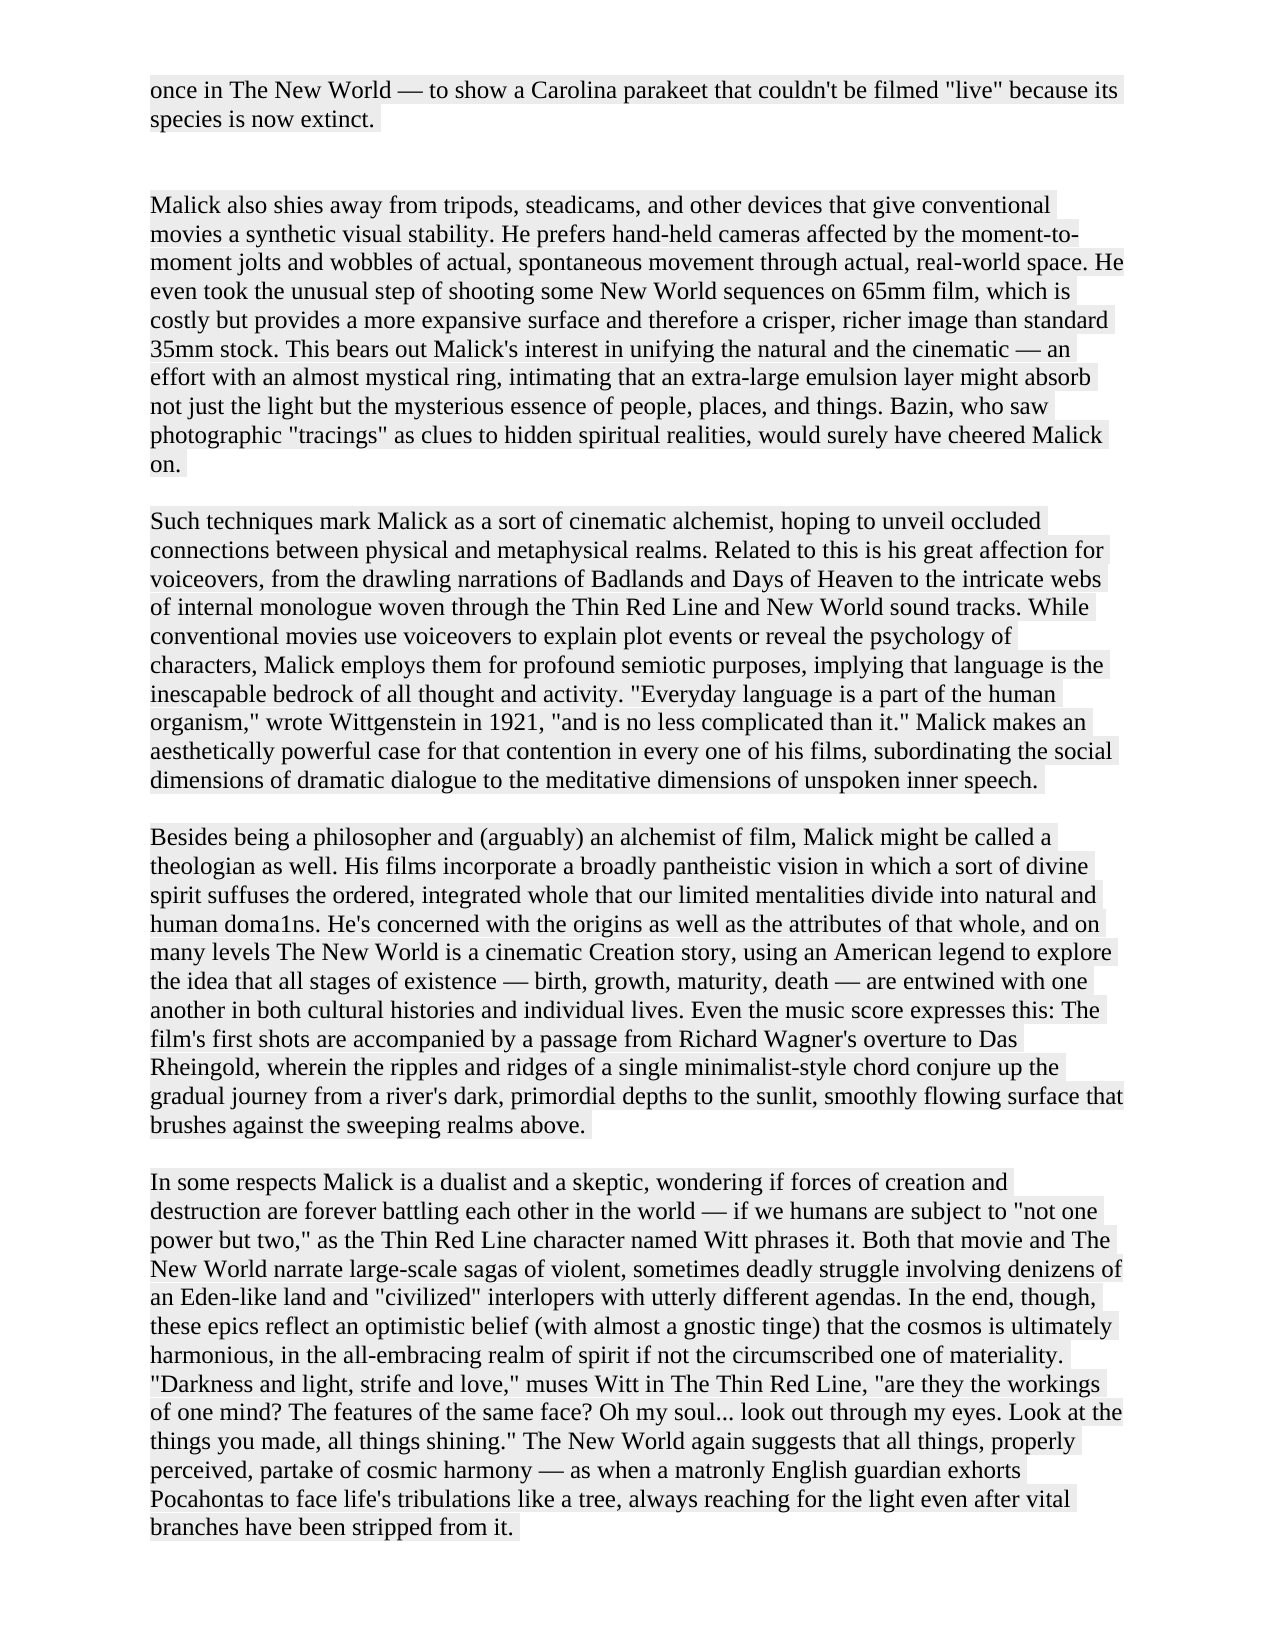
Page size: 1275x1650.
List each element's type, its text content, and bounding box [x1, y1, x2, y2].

text once in The New World — to show a Carolina parakeet that couldn't be filmed "live" because its species is now extinct. Malick also shies away from tripods, steadicams, and other devices that give conventional movies a synthetic visual stability. He prefers hand-held cameras affected by the moment-to-moment jolts and wobbles of actual, spontaneous movement through actual, real-world space. He even took the unusual step of shooting some New World sequences on 65mm film, which is costly but provides a more expansive surface and therefore a crisper, richer image than standard 35mm stock. This bears out Malick's interest in unifying the natural and the cinematic — an effort with an almost mystical ring, intimating that an extra-large emulsion layer might absorb not just the light but the mysterious essence of people, places, and things. Bazin, who saw photographic "tracings" as clues to hidden spiritual realities, would surely have cheered Malick on. Such techniques mark Malick as a sort of cinematic alchemist, hoping to unveil occluded connections between physical and metaphysical realms. Related to this is his great affection for voiceovers, from the drawling narrations of Badlands and Days of Heaven to the intricate webs of internal monologue woven through the Thin Red Line and New World sound tracks. While conventional movies use voiceovers to explain plot events or reveal the psychology of characters, Malick employs them for profound semiotic purposes, implying that language is the inescapable bedrock of all thought and activity. "Everyday language is a part of the human organism," wrote Wittgenstein in 1921, "and is no less complicated than it." Malick makes an aesthetically powerful case for that contention in every one of his films, subordinating the social dimensions of dramatic dialogue to the meditative dimensions of unspoken inner speech. Besides being a philosopher and (arguably) an alchemist of film, Malick might be called a theologian as well. His films incorporate a broadly pantheistic vision in which a sort of divine spirit suffuses the ordered, integrated whole that our limited mentalities divide into natural and human doma1ns. He's concerned with the origins as well as the attributes of that whole, and on many levels The New World is a cinematic Creation story, using an American legend to explore the idea that all stages of existence — birth, growth, maturity, death — are entwined with one another in both cultural histories and individual lives. Even the music score expresses this: The film's first shots are accompanied by a passage from Richard Wagner's overture to Das Rheingold, wherein the ripples and ridges of a single minimalist-style chord conjure up the gradual journey from a river's dark, primordial depths to the sunlit, smoothly flowing surface that brushes against the sweeping realms above. In some respects Malick is a dualist and a skeptic, wondering if forces of creation and destruction are forever battling each other in the world — if we humans are subject to "not one power but two," as the Thin Red Line character named Witt phrases it. Both that movie and The New World narrate large-scale sagas of violent, sometimes deadly struggle involving denizens of an Eden-like land and "civilized" interlopers with utterly different agendas. In the end, though, these epics reflect an optimistic belief (with almost a gnostic tinge) that the cosmos is ultimately harmonious, in the all-embracing realm of spirit if not the circumscribed one of materiality. "Darkness and light, strife and love," muses Witt in The Thin Red Line, "are they the workings of one mind? The features of the same face? Oh my soul... look out through my eyes. Look at the things you made, all things shining." The New World again suggests that all things, properly perceived, partake of cosmic harmony — as when a matronly English guardian exhorts Pocahontas to face life's tribulations like a tree, always reaching for the light even after vital branches have been stripped from it. [150, 75, 1125, 1570]
